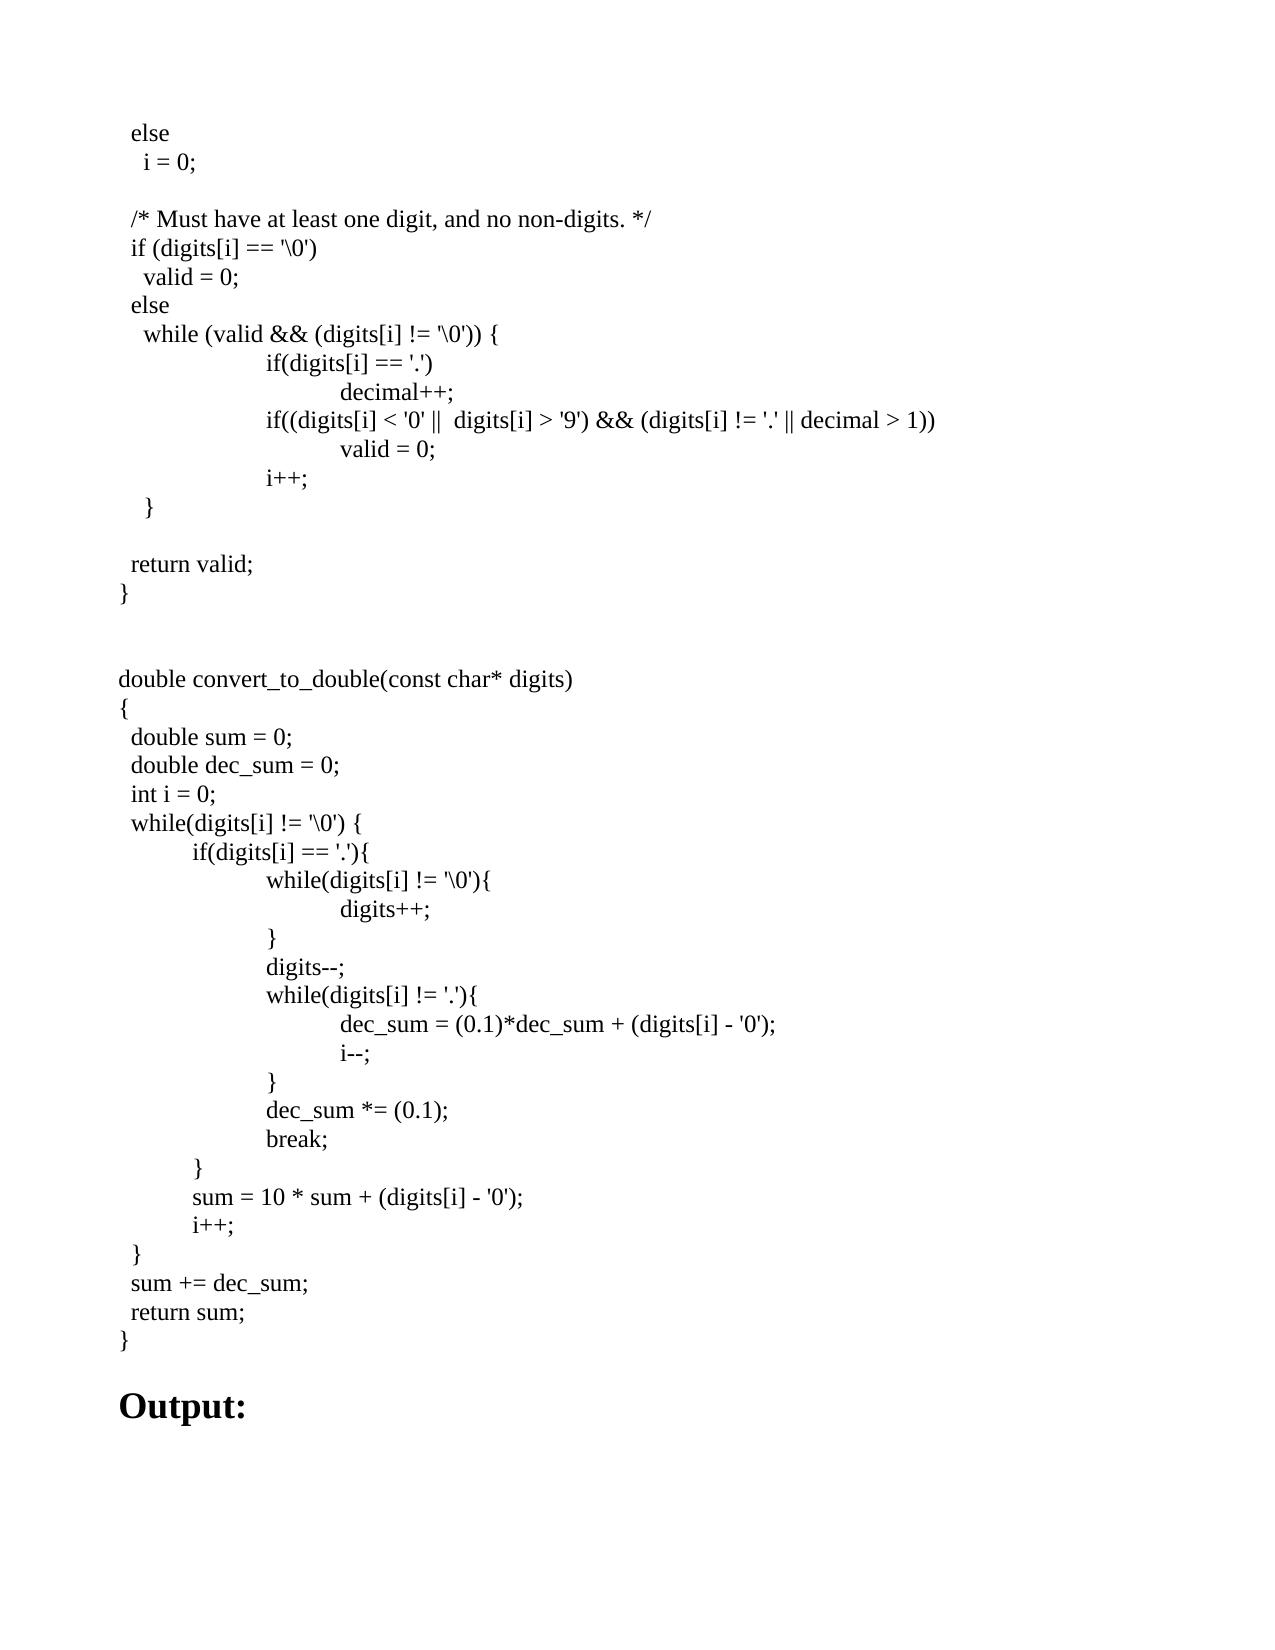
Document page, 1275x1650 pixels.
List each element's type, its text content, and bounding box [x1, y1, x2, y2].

text int i = 0; [118, 779, 1157, 808]
text return sum; [118, 1297, 1157, 1326]
text if (digits[i] == '\0') [118, 233, 1157, 262]
text } [118, 492, 1157, 521]
text decimal++; [118, 377, 1157, 406]
text dec_sum = (0.1)*dec_sum + (digits[i] - '0'); [118, 1009, 1157, 1038]
text valid = 0; [118, 262, 1157, 291]
text { [118, 693, 1157, 722]
text double sum = 0; [118, 722, 1157, 751]
text if(digits[i] == '.'){ [118, 837, 1157, 866]
text else [118, 118, 1157, 147]
text sum = 10 * sum + (digits[i] - '0'); [118, 1182, 1157, 1211]
text while (valid && (digits[i] != '\0')) { [118, 319, 1157, 348]
text sum += dec_sum; [118, 1268, 1157, 1297]
text break; [118, 1124, 1157, 1153]
text } [118, 578, 1157, 607]
text while(digits[i] != '.'){ [118, 981, 1157, 1009]
text i--; [118, 1038, 1157, 1067]
text valid = 0; [118, 434, 1157, 463]
text } [118, 1153, 1157, 1182]
text i = 0; [118, 147, 1157, 176]
text i++; [118, 1211, 1157, 1239]
text digits++; [118, 894, 1157, 923]
text dec_sum *= (0.1); [118, 1096, 1157, 1124]
text else [118, 291, 1157, 319]
text } [118, 1067, 1157, 1096]
text return valid; [118, 549, 1157, 578]
text digits--; [118, 952, 1157, 981]
text while(digits[i] != '\0'){ [118, 866, 1157, 894]
text if((digits[i] < '0' || digits[i] > '9') && (digits[i] != '.' || decimal > 1)) [118, 406, 1157, 434]
text double convert_to_double(const char* digits) [118, 664, 1157, 693]
text i++; [118, 463, 1157, 492]
text double dec_sum = 0; [118, 751, 1157, 779]
text while(digits[i] != '\0') { [118, 808, 1157, 837]
text if(digits[i] == '.') [118, 348, 1157, 377]
text } [118, 1239, 1157, 1268]
text Output: [118, 1383, 1157, 1426]
text } [118, 1326, 1157, 1354]
text /* Must have at least one digit, and no non-digits. */ [118, 204, 1157, 233]
text } [118, 923, 1157, 952]
